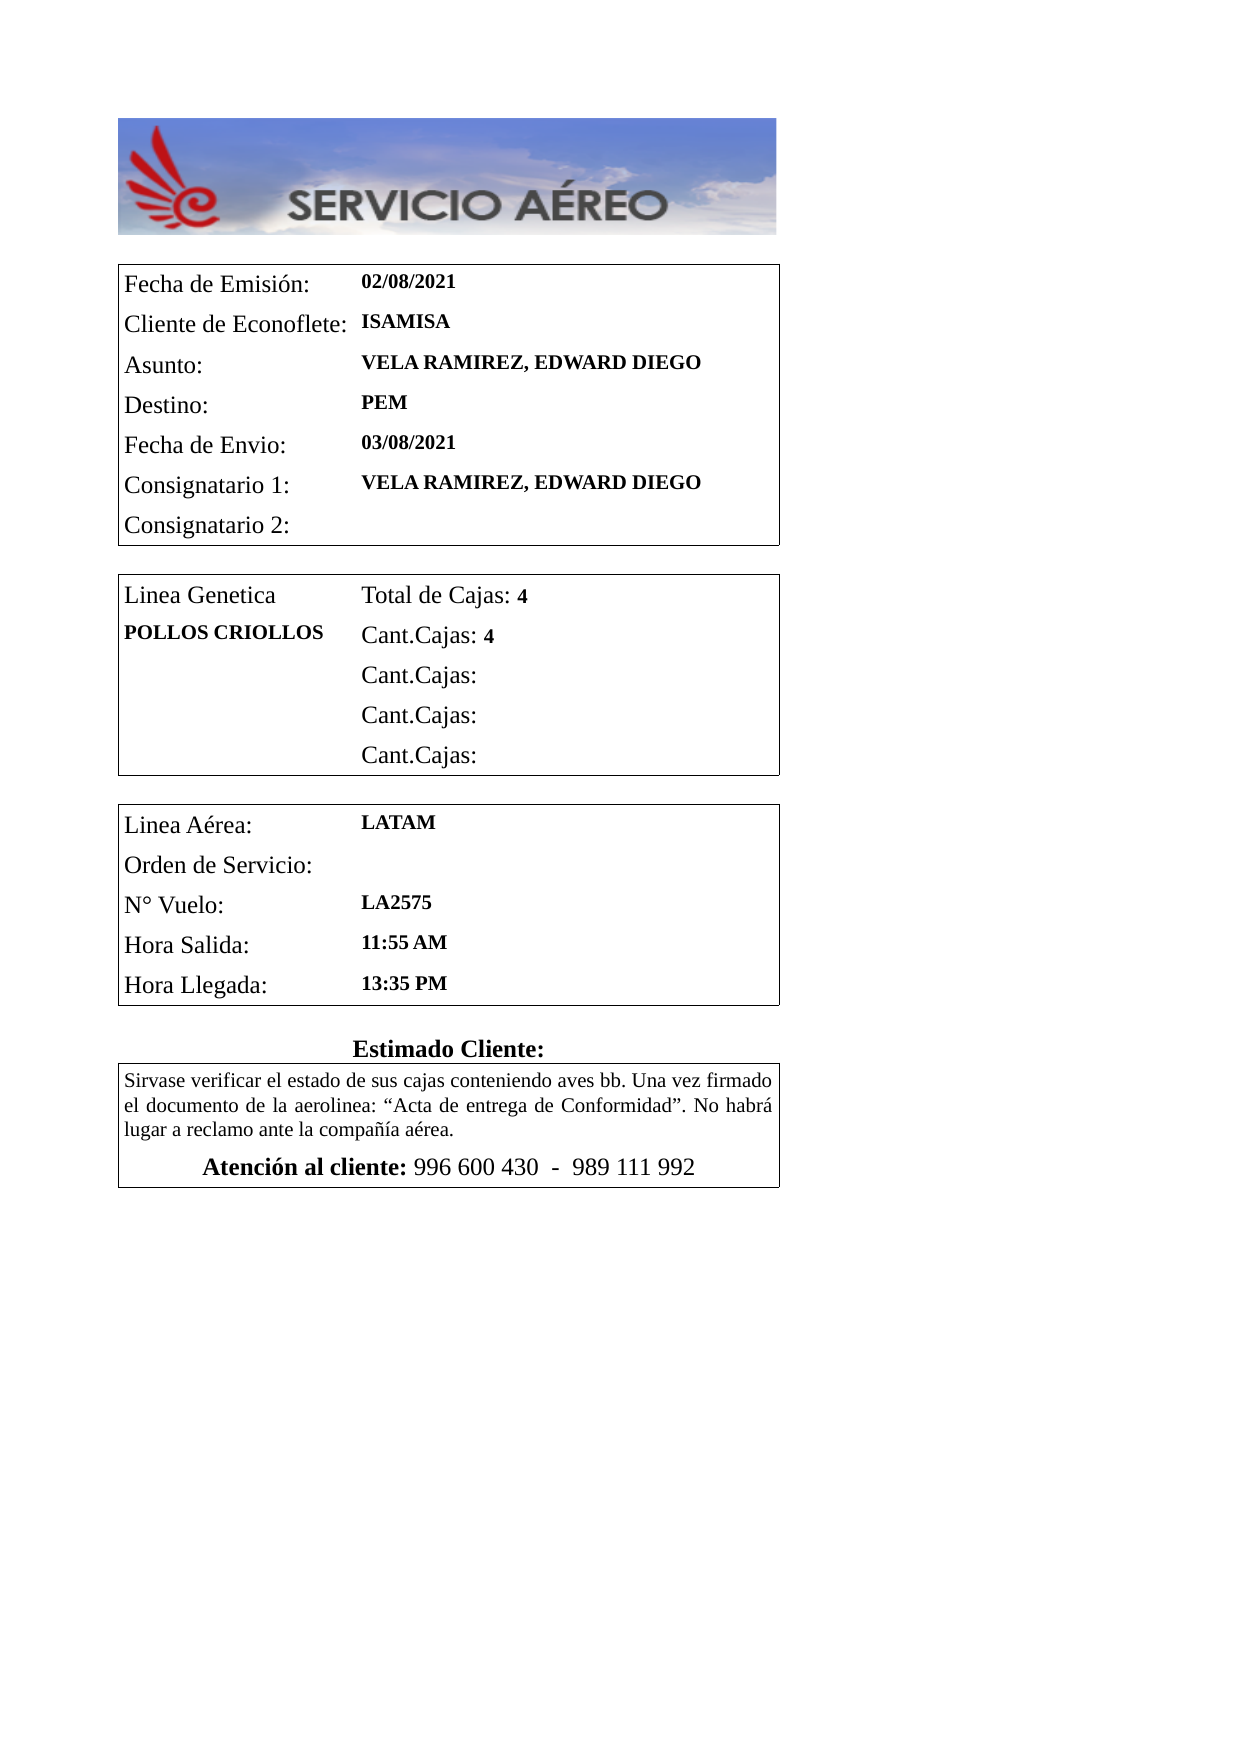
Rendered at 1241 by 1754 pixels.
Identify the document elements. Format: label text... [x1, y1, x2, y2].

table_cell Cliente de Econoflete: [119, 304, 356, 344]
table_cell N° Vuelo: [119, 884, 356, 924]
table_cell Asunto: [119, 344, 356, 384]
table_cell Hora Llegada: [119, 965, 356, 1005]
table_cell VELA RAMIREZ, EDWARD DIEGO [356, 465, 779, 505]
table_cell Atención al cliente: 996 600 430 - 989 111 992 [119, 1146, 779, 1187]
table_header Fecha de Emisión: [119, 265, 356, 304]
table_cell [356, 546, 779, 574]
table_cell Cant.Cajas: [356, 654, 779, 694]
table_cell PEM [356, 384, 779, 424]
table_cell [119, 735, 356, 775]
table_cell Consignatario 1: [119, 465, 356, 505]
table_cell Fecha de Envio: [119, 424, 356, 464]
table_header 02/08/2021 [356, 265, 779, 304]
table_cell Linea Genetica [119, 575, 356, 614]
table_cell [119, 654, 356, 694]
table_cell [356, 844, 779, 884]
table_cell Orden de Servicio: [119, 844, 356, 884]
table_cell [118, 776, 356, 804]
table_cell 03/08/2021 [356, 424, 779, 464]
table_cell Sirvase verificar el estado de sus cajas conteniendo aves bb. Una vez firmado el documento de la aerolinea: “Acta de entrega de Conformidad”. No habrá lugar a reclamo ante la compañía aérea. [119, 1064, 779, 1146]
table_cell ISAMISA [356, 304, 779, 344]
table_cell Linea Aérea: [119, 805, 356, 844]
table_cell VELA RAMIREZ, EDWARD DIEGO [356, 344, 779, 384]
table_cell [119, 695, 356, 735]
table_cell [356, 776, 779, 804]
table_cell POLLOS CRIOLLOS [119, 614, 356, 654]
table_cell Cant.Cajas: [356, 695, 779, 735]
table_cell [356, 505, 779, 545]
table_cell Cant.Cajas: [356, 735, 779, 775]
table_cell LA2575 [356, 884, 779, 924]
table_cell [118, 546, 356, 574]
picture [118, 118, 777, 235]
table_cell Consignatario 2: [119, 505, 356, 545]
table_cell Destino: [119, 384, 356, 424]
table_cell LATAM [356, 805, 779, 844]
table_cell Cant.Cajas: 4 [356, 614, 779, 654]
table_cell Hora Salida: [119, 925, 356, 965]
table_cell Total de Cajas: 4 [356, 575, 779, 614]
table_cell Estimado Cliente: [118, 1006, 779, 1063]
table_cell 11:55 AM [356, 925, 779, 965]
table_cell 13:35 PM [356, 965, 779, 1005]
